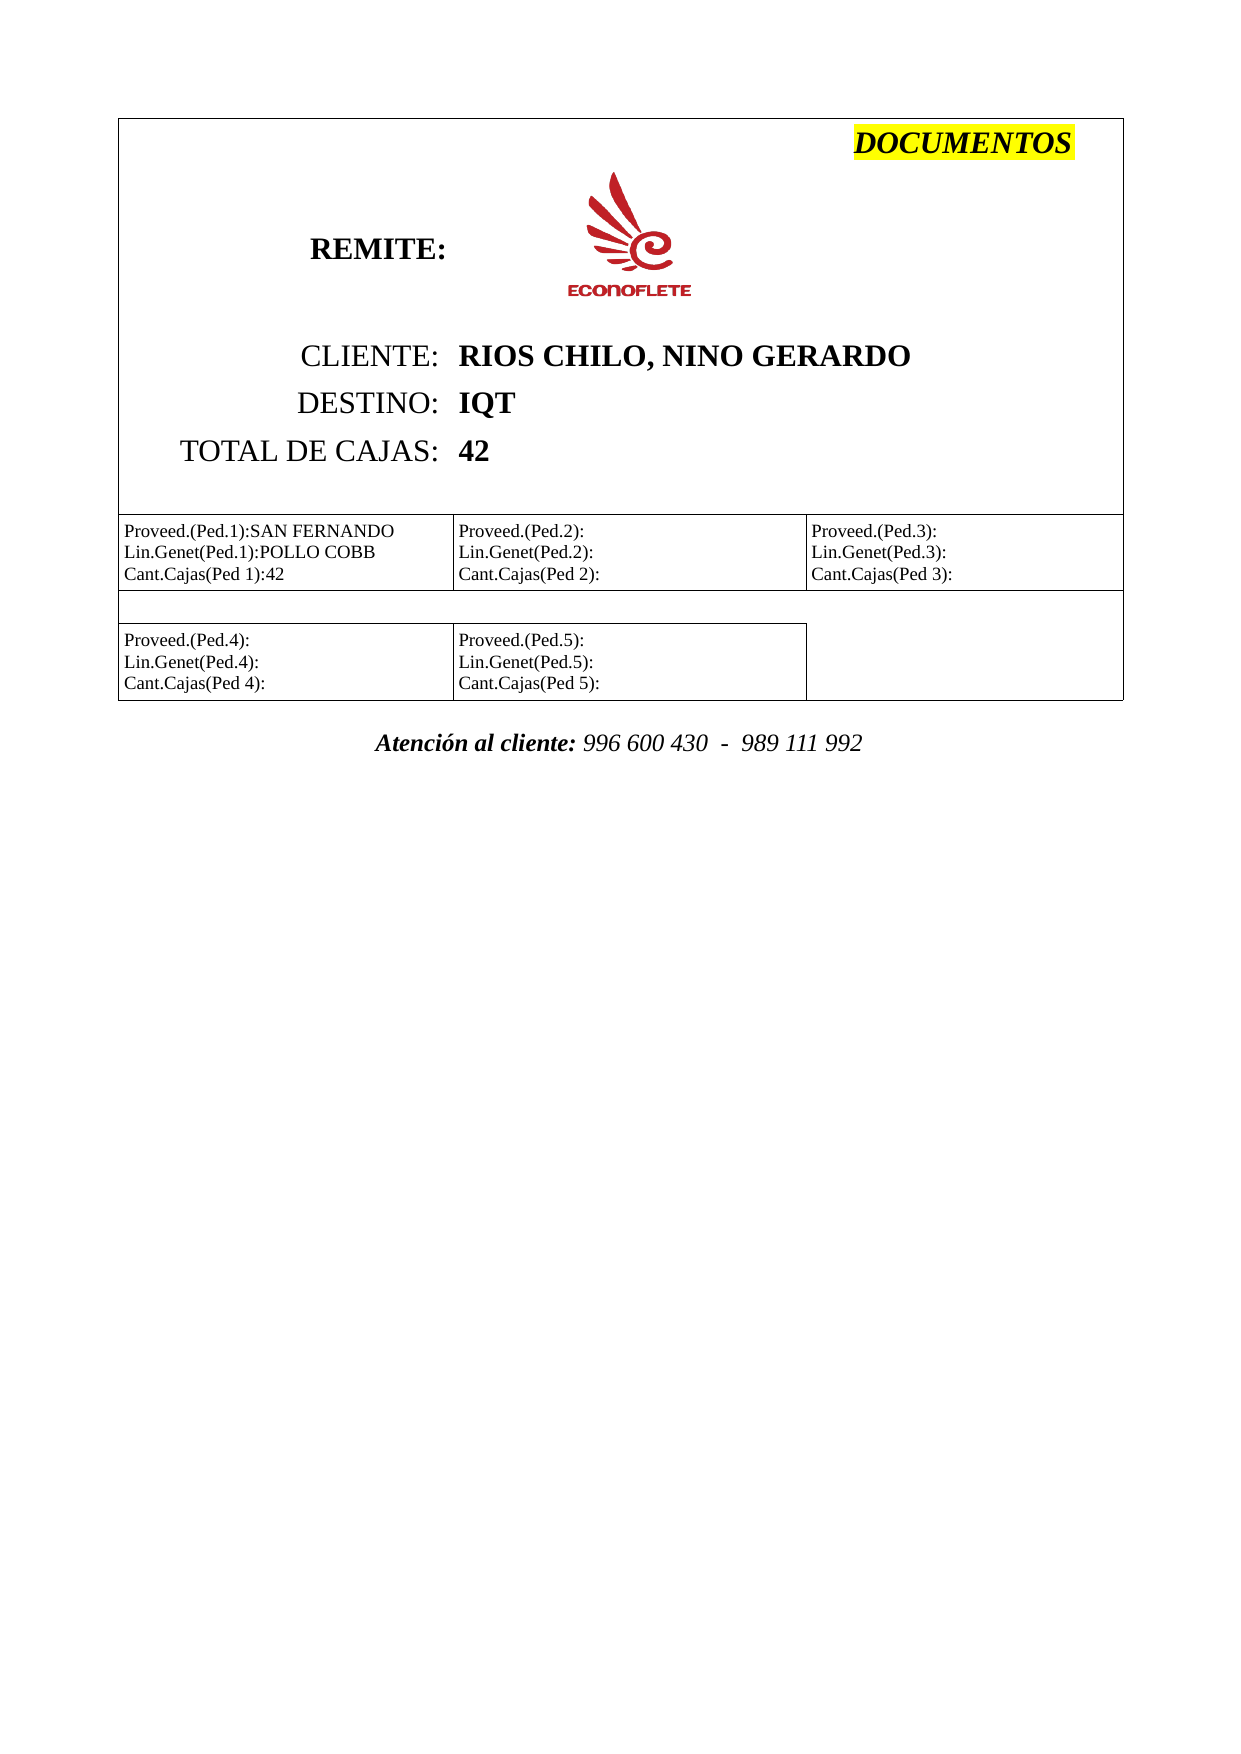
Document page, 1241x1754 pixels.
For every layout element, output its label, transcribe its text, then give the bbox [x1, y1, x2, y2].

table_cell [806, 474, 1123, 514]
table_cell [806, 166, 1123, 332]
table_cell 42 [453, 426, 1123, 474]
table_cell IQT [453, 379, 806, 426]
table_cell DESTINO: [119, 379, 453, 426]
table_cell [119, 591, 453, 623]
table_cell CLIENTE: [119, 332, 453, 379]
table_cell [806, 379, 1123, 426]
table_cell [807, 623, 1123, 699]
table_cell RIOS CHILO, NINO GERARDO [453, 332, 1123, 379]
table_cell TOTAL DE CAJAS: [119, 426, 453, 474]
text Atención al cliente: 996 600 430 - 989 111 992 [118, 728, 1122, 757]
table_cell REMITE: [119, 166, 453, 332]
table_cell [119, 474, 453, 514]
table_header [119, 119, 453, 166]
table_cell Proveed.(Ped.5): Lin.Genet(Ped.5): Cant.Cajas(Ped 5): [454, 624, 806, 699]
table_cell [806, 591, 1123, 623]
table_header DOCUMENTOS [806, 119, 1123, 166]
table_cell Proveed.(Ped.4): Lin.Genet(Ped.4): Cant.Cajas(Ped 4): [119, 624, 453, 699]
table_cell [453, 474, 806, 514]
table_cell [453, 166, 806, 332]
table_cell Proveed.(Ped.3): Lin.Genet(Ped.3): Cant.Cajas(Ped 3): [807, 515, 1123, 590]
table_cell Proveed.(Ped.2): Lin.Genet(Ped.2): Cant.Cajas(Ped 2): [454, 515, 806, 590]
table_cell [453, 591, 806, 623]
picture [552, 171, 707, 297]
table_cell Proveed.(Ped.1):SAN FERNANDO Lin.Genet(Ped.1):POLLO COBB Cant.Cajas(Ped 1):42 [119, 515, 453, 590]
table_header [453, 119, 806, 166]
